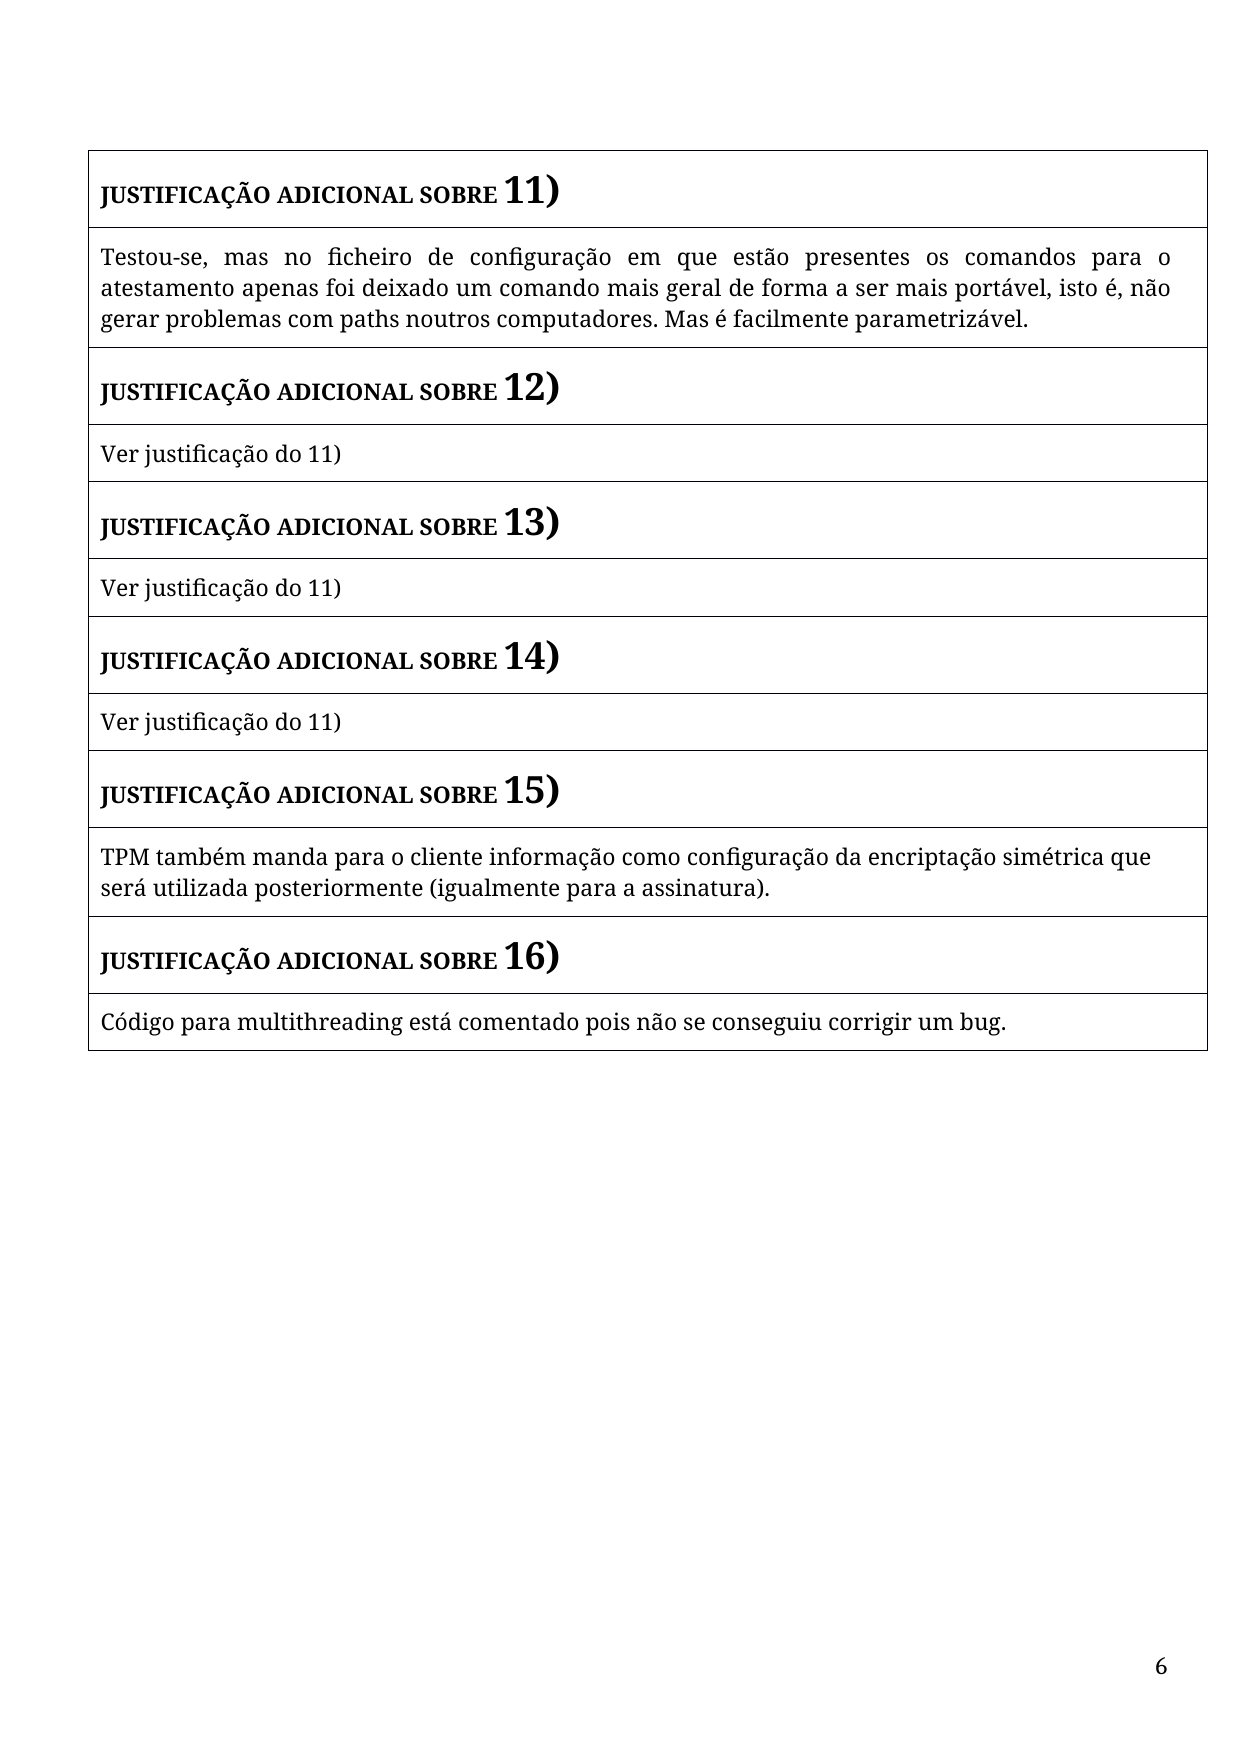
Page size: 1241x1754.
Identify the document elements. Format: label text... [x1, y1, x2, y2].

table_cell TPM também manda para o cliente informação como configuração da encriptação simétrica que será utilizada posteriormente (igualmente para a assinatura). [89, 828, 1207, 916]
table_cell Ver justificação do 11) [89, 559, 1207, 616]
table_cell Testou-se, mas no ficheiro de configuração em que estão presentes os comandos para o atestamento apenas foi deixado um comando mais geral de forma a ser mais portável, isto é, não gerar problemas com paths noutros computadores. Mas é facilmente parametrizável. [89, 228, 1207, 347]
table_cell Código para multithreading está comentado pois não se conseguiu corrigir um bug. [89, 994, 1207, 1050]
table_cell JUSTIFICAÇÃO ADICIONAL SOBRE 16) [89, 917, 1207, 993]
table_cell JUSTIFICAÇÃO ADICIONAL SOBRE 15) [89, 751, 1207, 827]
table_cell JUSTIFICAÇÃO ADICIONAL SOBRE 11) [89, 151, 1207, 227]
table_cell Ver justificação do 11) [89, 694, 1207, 750]
table_cell JUSTIFICAÇÃO ADICIONAL SOBRE 14) [89, 617, 1207, 693]
table_cell JUSTIFICAÇÃO ADICIONAL SOBRE 12) [89, 348, 1207, 424]
table_cell JUSTIFICAÇÃO ADICIONAL SOBRE 13) [89, 482, 1207, 558]
table_cell Ver justificação do 11) [89, 425, 1207, 481]
